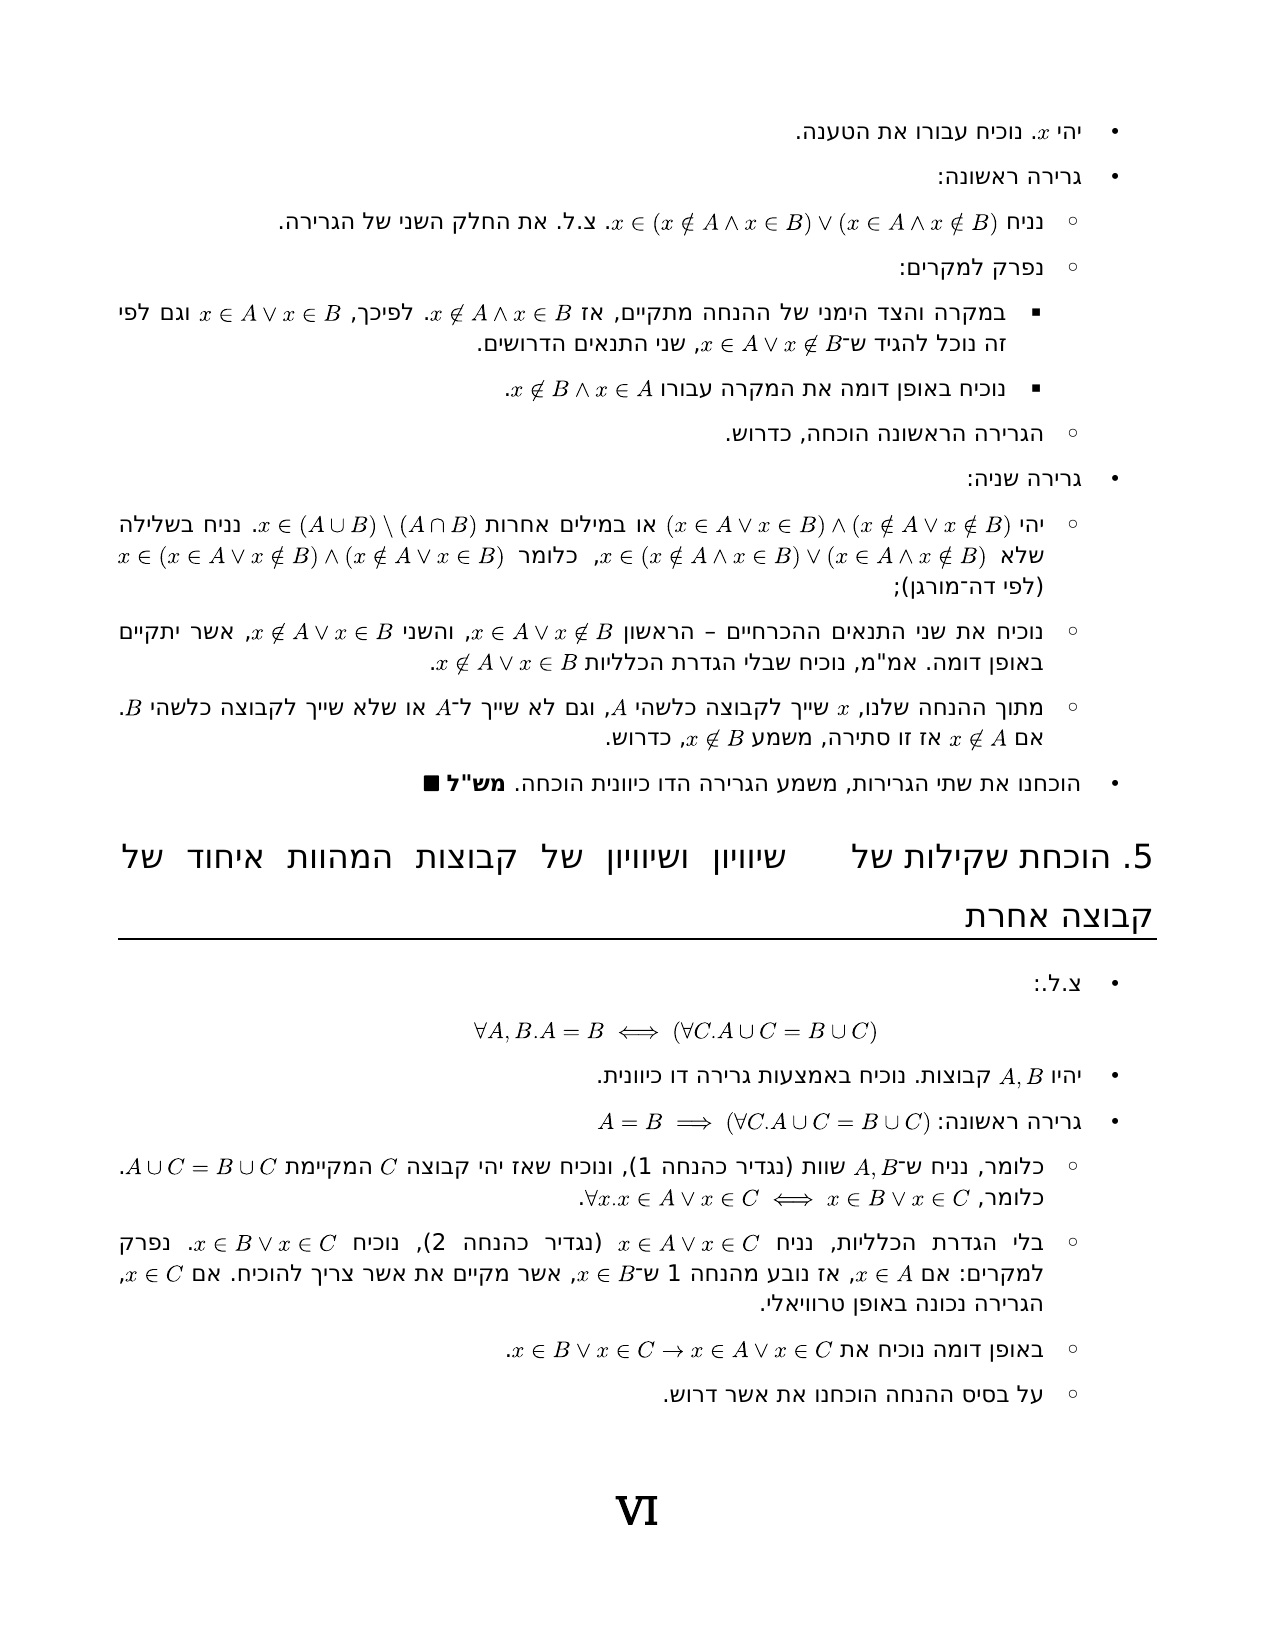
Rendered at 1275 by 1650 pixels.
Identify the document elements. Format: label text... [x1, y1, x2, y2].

list גרירה ראשונה: [118, 163, 1119, 190]
list נוכיח את שני התנאים ההכרחיים – הראשון , והשני , אשר יתקיים באופן דומה. אמ"מ, נוכיח שבלי הגדרת הכלליות . [118, 618, 1082, 675]
list הגרירה הראשונה הוכחה, כדרוש. [118, 420, 1082, 447]
list הוכחנו את שתי הגרירות, משמע הגרירה הדו כיוונית הוכחה. מש"ל [118, 770, 1119, 796]
list נניח . צ.ל. את החלק השני של הגרירה. [118, 208, 1082, 236]
list נפרק למקרים: [118, 254, 1082, 281]
subtitle 5. הוכחת שקילות של שיוויון ושיוויון של קבוצות המהוות איחוד של קבוצה אחרת [118, 835, 1157, 938]
list במקרה והצד הימני של ההנחה מתקיים, אז . לפיכך, וגם לפי זה נוכל להגיד ש־, שני התנאים הדרושים. [118, 299, 1044, 357]
list יהיו קבוצות. נוכיח באמצעות גרירה דו כיוונית. [118, 1063, 1119, 1089]
list גרירה שניה: [118, 466, 1119, 492]
list צ.ל.: [118, 970, 1119, 997]
list גרירה ראשונה: [118, 1108, 1119, 1135]
list נוכיח באופן דומה את המקרה עבורו . [118, 375, 1044, 402]
list יהי או במילים אחרות . נניח בשלילה שלא , כלומר (לפי דה־מורגן); [118, 511, 1082, 599]
list באופן דומה נוכיח את . [118, 1336, 1082, 1362]
list מתוך ההנחה שלנו, שייך לקבוצה כלשהי , וגם לא שייך ל־ או שלא שייך לקבוצה כלשהי . אם אז זו סתירה, משמע , כדרוש. [118, 694, 1082, 751]
list יהי . נוכיח עבורו את הטענה. [118, 118, 1119, 145]
list כלומר, נניח ש־ שוות (נגדיר כהנחה 1), ונוכיח שאז יהי קבוצה המקיימת . כלומר, . [118, 1153, 1082, 1211]
list על בסיס ההנחה הוכחנו את אשר דרוש. [118, 1381, 1082, 1408]
list בלי הגדרת הכלליות, נניח (נגדיר כהנחה 2), נוכיח . נפרק למקרים: אם , אז נובע מהנחה 1 ש־, אשר מקיים את אשר צריך להוכיח. אם , הגרירה נכונה באופן טרוויאלי. [118, 1229, 1082, 1317]
